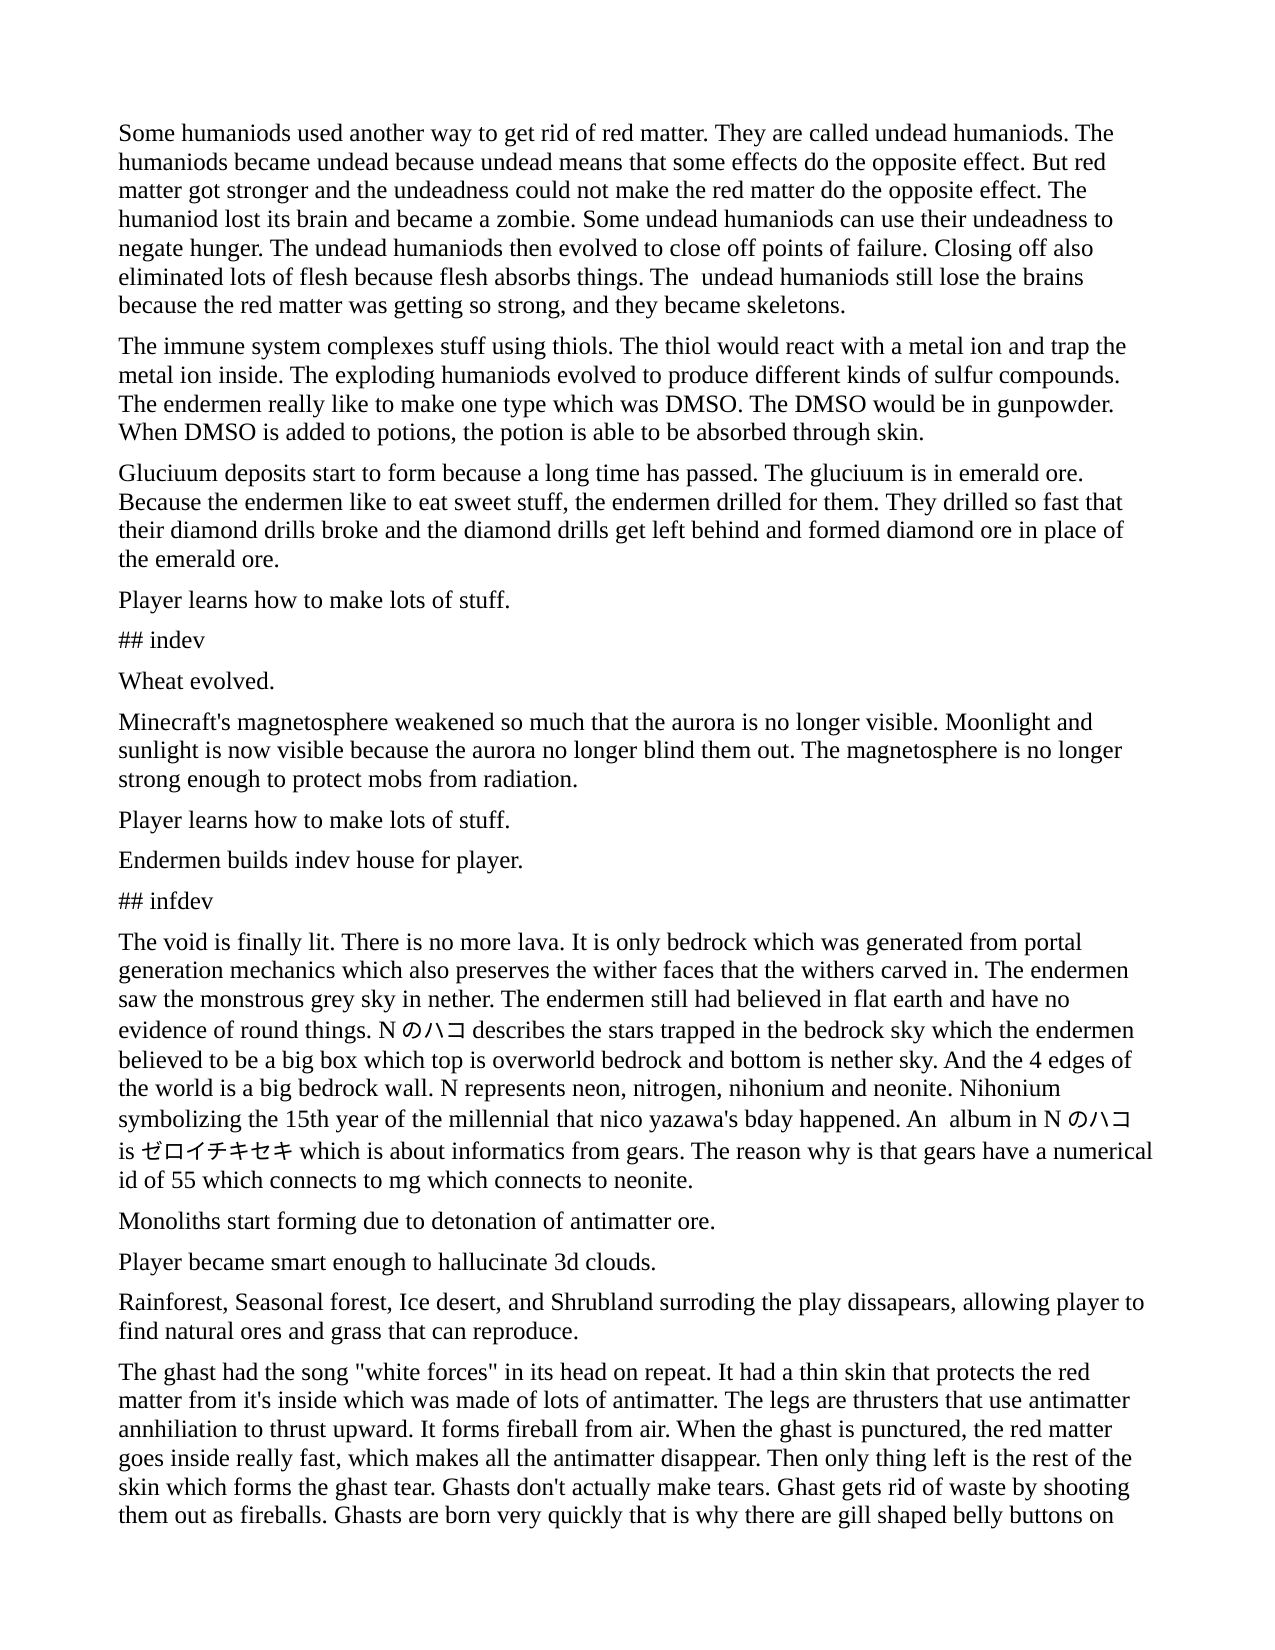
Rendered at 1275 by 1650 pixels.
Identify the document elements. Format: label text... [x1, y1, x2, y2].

text Wheat evolved. [118, 666, 1157, 695]
text Rainforest, Seasonal forest, Ice desert, and Shrubland surroding the play dissapears, allowing player to find natural ores and grass that can reproduce. [118, 1287, 1157, 1345]
text The ghast had the song "white forces" in its head on repeat. It had a thin skin that protects the red matter from it's inside which was made of lots of antimatter. The legs are thrusters that use antimatter annhiliation to thrust upward. It forms fireball from air. When the ghast is punctured, the red matter goes inside really fast, which makes all the antimatter disappear. Then only thing left is the rest of the skin which forms the ghast tear. Ghasts don't actually make tears. Ghast gets rid of waste by shooting them out as fireballs. Ghasts are born very quickly that is why there are gill shaped belly buttons on [118, 1357, 1157, 1529]
text Player learns how to make lots of stuff. [118, 585, 1157, 614]
text The void is finally lit. There is no more lava. It is only bedrock which was generated from portal generation mechanics which also preserves the wither faces that the withers carved in. The endermen saw the monstrous grey sky in nether. The endermen still had believed in flat earth and have no evidence of round things. Nのハコ describes the stars trapped in the bedrock sky which the endermen believed to be a big box which top is overworld bedrock and bottom is nether sky. And the 4 edges of the world is a big bedrock wall. N represents neon, nitrogen, nihonium and neonite. Nihonium symbolizing the 15th year of the millennial that nico yazawa's bday happened. An album in Nのハコ is ゼロイチキセキ which is about informatics from gears. The reason why is that gears have a numerical id of 55 which connects to mg which connects to neonite. [118, 927, 1157, 1194]
text Player became smart enough to hallucinate 3d clouds. [118, 1247, 1157, 1276]
text The immune system complexes stuff using thiols. The thiol would react with a metal ion and trap the metal ion inside. The exploding humaniods evolved to produce different kinds of sulfur compounds. The endermen really like to make one type which was DMSO. The DMSO would be in gunpowder. When DMSO is added to potions, the potion is able to be absorbed through skin. [118, 331, 1157, 446]
text Endermen builds indev house for player. [118, 846, 1157, 874]
text ## indev [118, 626, 1157, 654]
text Player learns how to make lots of stuff. [118, 805, 1157, 834]
text Some humaniods used another way to get rid of red matter. They are called undead humaniods. The humaniods became undead because undead means that some effects do the opposite effect. But red matter got stronger and the undeadness could not make the red matter do the opposite effect. The humaniod lost its brain and became a zombie. Some undead humaniods can use their undeadness to negate hunger. The undead humaniods then evolved to close off points of failure. Closing off also eliminated lots of flesh because flesh absorbs things. The undead humaniods still lose the brains because the red matter was getting so strong, and they became skeletons. [118, 118, 1157, 319]
text Gluciuum deposits start to form because a long time has passed. The gluciuum is in emerald ore. Because the endermen like to eat sweet stuff, the endermen drilled for them. They drilled so fast that their diamond drills broke and the diamond drills get left behind and formed diamond ore in place of the emerald ore. [118, 458, 1157, 573]
text ## infdev [118, 886, 1157, 915]
text Minecraft's magnetosphere weakened so much that the aurora is no longer visible. Moonlight and sunlight is now visible because the aurora no longer blind them out. The magnetosphere is no longer strong enough to protect mobs from radiation. [118, 707, 1157, 793]
text Monoliths start forming due to detonation of antimatter ore. [118, 1206, 1157, 1235]
